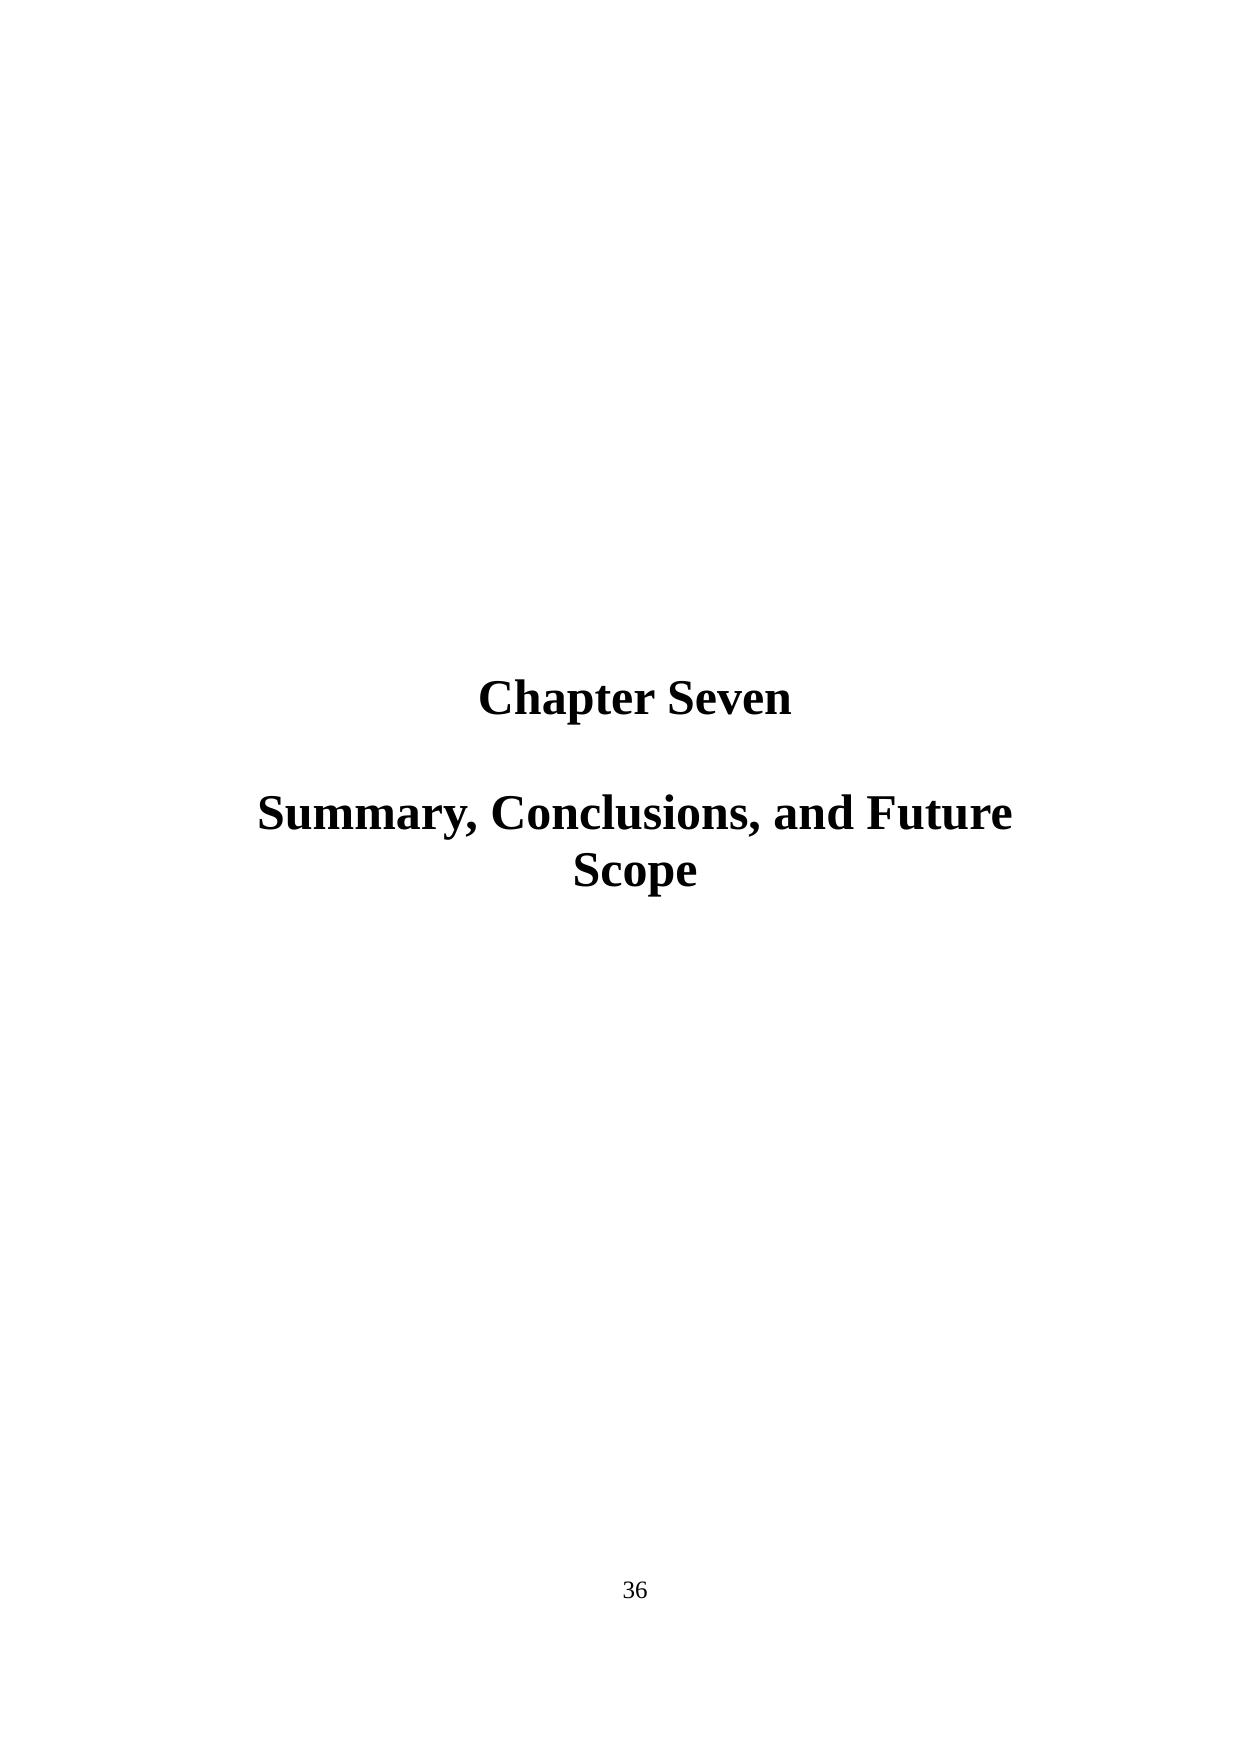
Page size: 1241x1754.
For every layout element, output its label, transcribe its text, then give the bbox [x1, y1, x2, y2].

text Chapter Seven [207, 667, 1063, 725]
text Summary, Conclusions, and Future Scope [207, 782, 1063, 897]
